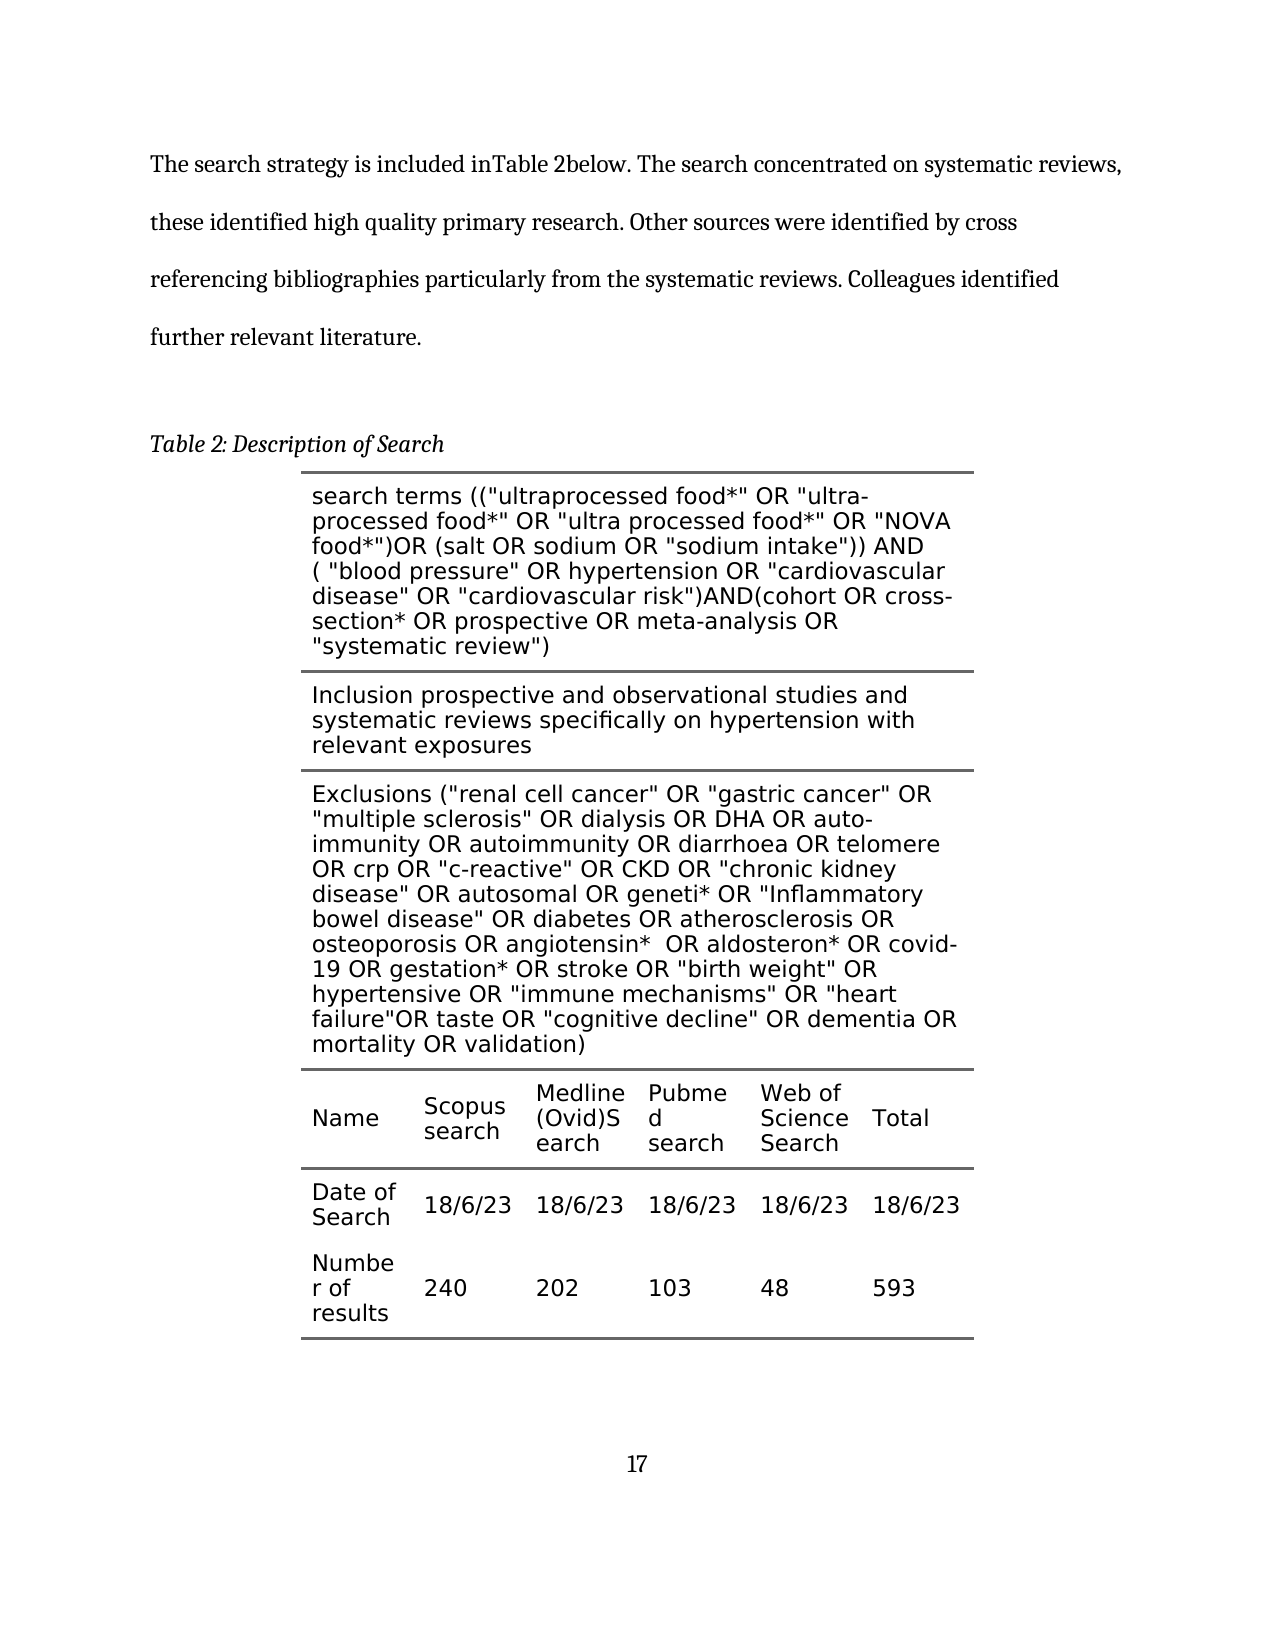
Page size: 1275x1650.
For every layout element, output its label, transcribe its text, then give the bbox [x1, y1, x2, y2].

table_cell 18/6/23 [862, 1170, 974, 1241]
table_cell Exclusions ("renal cell cancer" OR "gastric cancer" OR "multiple sclerosis" OR dialysis OR DHA OR auto-immunity OR autoimmunity OR diarrhoea OR telomere OR crp OR "c-reactive" OR CKD OR "chronic kidney disease" OR autosomal OR geneti* OR "Inflammatory bowel disease" OR diabetes OR atherosclerosis OR osteoporosis OR angiotensin* OR aldosteron* OR covid-19 OR gestation* OR stroke OR "birth weight" OR hypertensive OR "immune mechanisms" OR "heart failure"OR taste OR "cognitive decline" OR dementia OR mortality OR validation) [301, 772, 974, 1068]
table_cell Number of results [301, 1241, 413, 1337]
table_cell Medline(Ovid)Search [525, 1071, 637, 1167]
table_cell 240 [413, 1241, 525, 1337]
table_cell 18/6/23 [750, 1170, 862, 1241]
table_cell Web of Science Search [750, 1071, 862, 1167]
table_cell 48 [750, 1241, 862, 1337]
table_cell Pubmed search [638, 1071, 750, 1167]
table_cell Inclusion prospective and observational studies and systematic reviews specifically on hypertension with relevant exposures [301, 673, 974, 769]
table_cell 593 [862, 1241, 974, 1337]
table_cell Date of Search [301, 1170, 413, 1241]
table_cell 103 [638, 1241, 750, 1337]
table_cell Name [301, 1071, 413, 1167]
table_cell 18/6/23 [638, 1170, 750, 1241]
table_cell 18/6/23 [525, 1170, 637, 1241]
text Table 2: Description of Search [150, 430, 1125, 459]
table_cell Scopus search [413, 1071, 525, 1167]
table_cell Total [862, 1071, 974, 1167]
table_header search terms (("ultraprocessed food*" OR "ultra-processed food*" OR "ultra processed food*" OR "NOVA food*")OR (salt OR sodium OR "sodium intake")) AND ( "blood pressure" OR hypertension OR "cardiovascular disease" OR "cardiovascular risk")AND(cohort OR cross-section* OR prospective OR meta-analysis OR "systematic review") [301, 474, 974, 670]
text The search strategy is included inTable 2below. The search concentrated on systematic reviews, these identified high quality primary research. Other sources were identified by cross referencing bibliographies particularly from the systematic reviews. Colleagues identified further relevant literature. [150, 150, 1125, 351]
table_cell 18/6/23 [413, 1170, 525, 1241]
table_cell 202 [525, 1241, 637, 1337]
